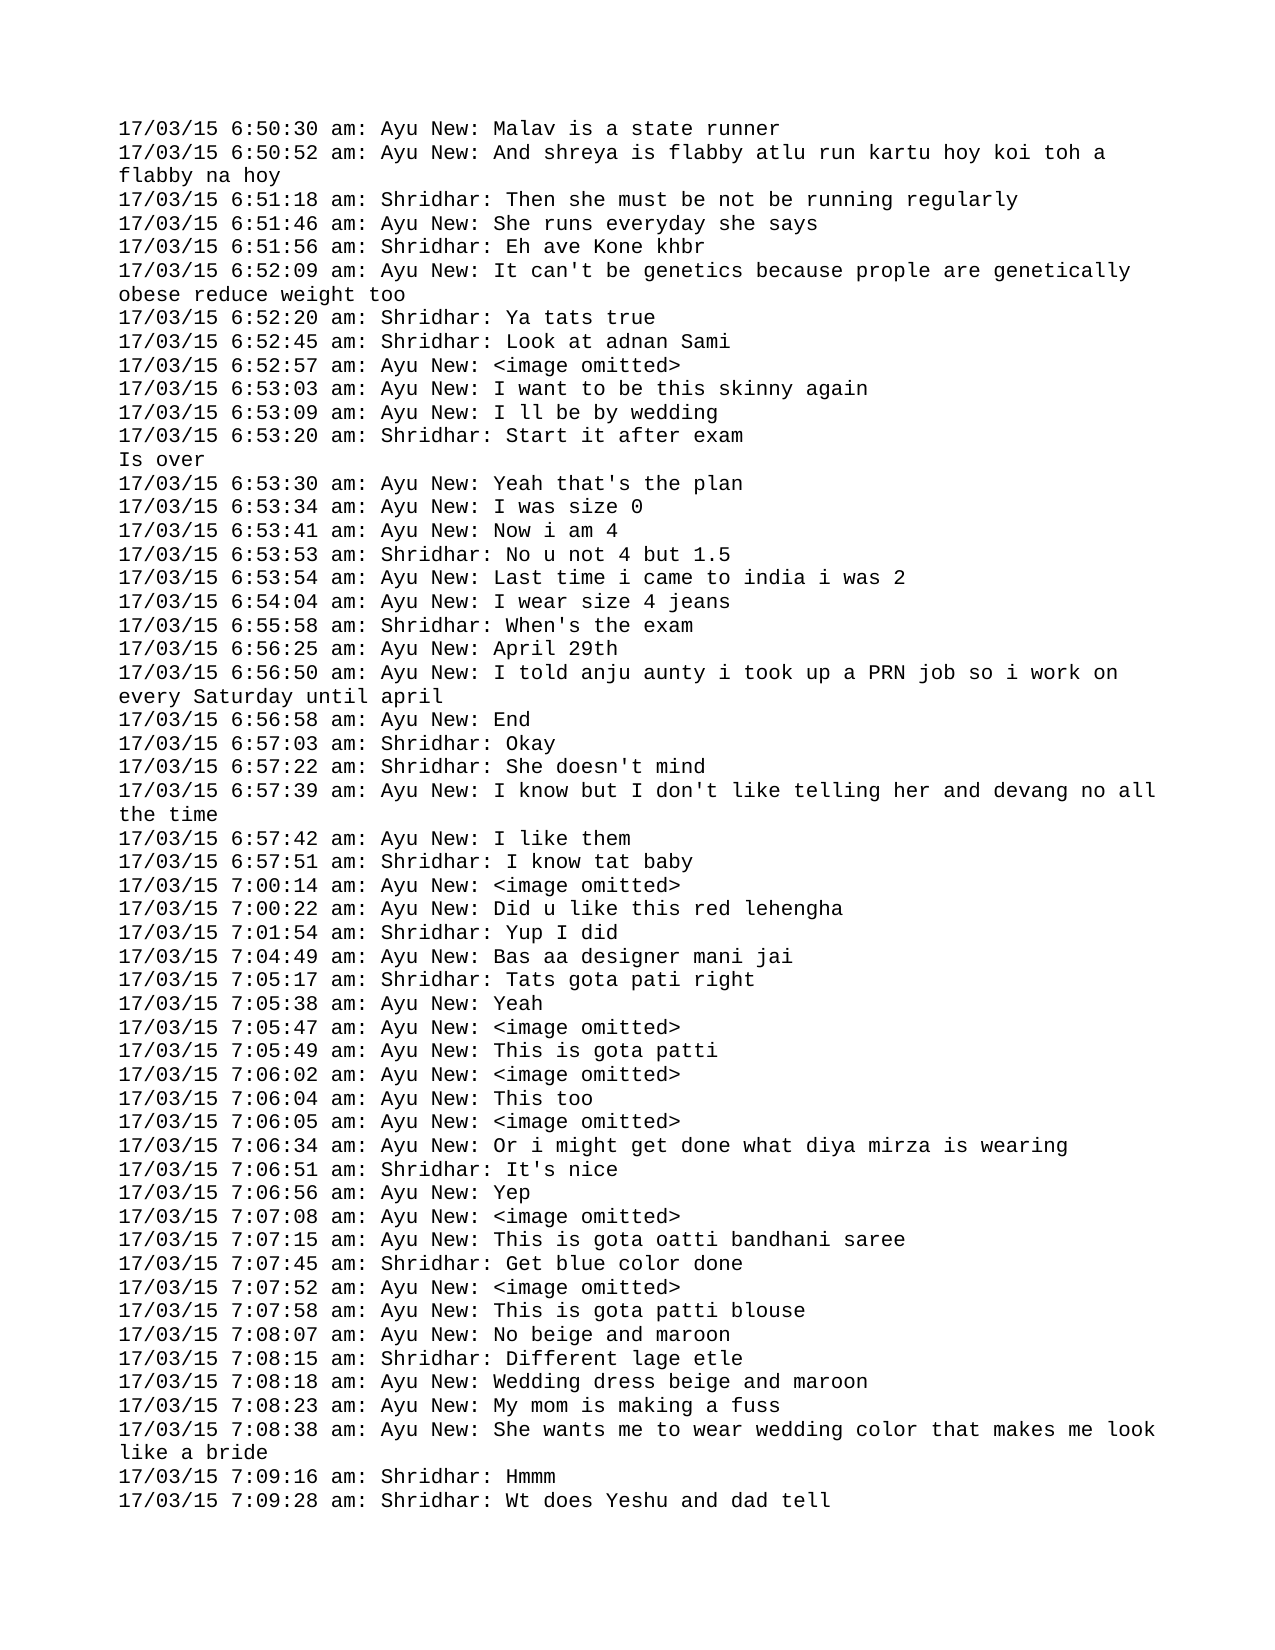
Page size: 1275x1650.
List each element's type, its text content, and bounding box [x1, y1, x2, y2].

text 17/03/15 7:08:18 am: Ayu New: Wedding dress beige and maroon [118, 1371, 1157, 1395]
text 17/03/15 6:56:25 am: Ayu New: April 29th [118, 638, 1157, 662]
text 17/03/15 7:09:28 am: Shridhar: Wt does Yeshu and dad tell [118, 1489, 1157, 1513]
text 17/03/15 7:06:05 am: Ayu New: <image omitted> [118, 1111, 1157, 1135]
text Is over [118, 449, 1157, 473]
text 17/03/15 7:04:49 am: Ayu New: Bas aa designer mani jai [118, 946, 1157, 969]
text 17/03/15 7:05:47 am: Ayu New: <image omitted> [118, 1017, 1157, 1040]
text 17/03/15 6:50:30 am: Ayu New: Malav is a state runner [118, 118, 1157, 142]
text 17/03/15 6:56:50 am: Ayu New: I told anju aunty i took up a PRN job so i work on every Saturday until april [118, 662, 1157, 709]
text 17/03/15 6:57:42 am: Ayu New: I like them [118, 827, 1157, 851]
text 17/03/15 6:57:03 am: Shridhar: Okay [118, 733, 1157, 757]
text 17/03/15 6:55:58 am: Shridhar: When's the exam [118, 615, 1157, 638]
text 17/03/15 7:07:08 am: Ayu New: <image omitted> [118, 1206, 1157, 1229]
text 17/03/15 7:08:23 am: Ayu New: My mom is making a fuss [118, 1395, 1157, 1419]
text 17/03/15 7:08:07 am: Ayu New: No beige and maroon [118, 1324, 1157, 1348]
text 17/03/15 7:06:34 am: Ayu New: Or i might get done what diya mirza is wearing [118, 1135, 1157, 1158]
text 17/03/15 7:06:02 am: Ayu New: <image omitted> [118, 1064, 1157, 1088]
text 17/03/15 7:06:51 am: Shridhar: It's nice [118, 1158, 1157, 1182]
text 17/03/15 7:07:58 am: Ayu New: This is gota patti blouse [118, 1300, 1157, 1324]
text 17/03/15 6:53:53 am: Shridhar: No u not 4 but 1.5 [118, 544, 1157, 567]
text 17/03/15 7:08:15 am: Shridhar: Different lage etle [118, 1348, 1157, 1371]
text 17/03/15 6:51:56 am: Shridhar: Eh ave Kone khbr [118, 236, 1157, 260]
text 17/03/15 7:09:16 am: Shridhar: Hmmm [118, 1466, 1157, 1489]
text 17/03/15 6:51:46 am: Ayu New: She runs everyday she says [118, 213, 1157, 236]
text 17/03/15 6:52:57 am: Ayu New: <image omitted> [118, 354, 1157, 378]
text 17/03/15 6:53:30 am: Ayu New: Yeah that's the plan [118, 473, 1157, 496]
text 17/03/15 7:00:14 am: Ayu New: <image omitted> [118, 875, 1157, 898]
text 17/03/15 6:53:41 am: Ayu New: Now i am 4 [118, 520, 1157, 544]
text 17/03/15 6:56:58 am: Ayu New: End [118, 709, 1157, 733]
text 17/03/15 7:05:49 am: Ayu New: This is gota patti [118, 1040, 1157, 1064]
text 17/03/15 6:53:54 am: Ayu New: Last time i came to india i was 2 [118, 567, 1157, 591]
text 17/03/15 6:53:20 am: Shridhar: Start it after exam [118, 426, 1157, 449]
text 17/03/15 7:06:56 am: Ayu New: Yep [118, 1182, 1157, 1206]
text 17/03/15 7:01:54 am: Shridhar: Yup I did [118, 922, 1157, 946]
text 17/03/15 6:50:52 am: Ayu New: And shreya is flabby atlu run kartu hoy koi toh a flabby na hoy [118, 142, 1157, 189]
text 17/03/15 6:52:09 am: Ayu New: It can't be genetics because prople are genetically obese reduce weight too [118, 260, 1157, 307]
text 17/03/15 6:54:04 am: Ayu New: I wear size 4 jeans [118, 591, 1157, 615]
text 17/03/15 7:06:04 am: Ayu New: This too [118, 1088, 1157, 1111]
text 17/03/15 7:05:38 am: Ayu New: Yeah [118, 993, 1157, 1017]
text 17/03/15 7:00:22 am: Ayu New: Did u like this red lehengha [118, 898, 1157, 922]
text 17/03/15 6:52:45 am: Shridhar: Look at adnan Sami [118, 331, 1157, 354]
text 17/03/15 6:57:51 am: Shridhar: I know tat baby [118, 851, 1157, 875]
text 17/03/15 6:57:39 am: Ayu New: I know but I don't like telling her and devang no all the time [118, 780, 1157, 827]
text 17/03/15 6:53:09 am: Ayu New: I ll be by wedding [118, 402, 1157, 426]
text 17/03/15 7:07:52 am: Ayu New: <image omitted> [118, 1277, 1157, 1300]
text 17/03/15 6:53:03 am: Ayu New: I want to be this skinny again [118, 378, 1157, 402]
text 17/03/15 6:52:20 am: Shridhar: Ya tats true [118, 307, 1157, 331]
text 17/03/15 7:05:17 am: Shridhar: Tats gota pati right [118, 969, 1157, 993]
text 17/03/15 6:51:18 am: Shridhar: Then she must be not be running regularly [118, 189, 1157, 213]
text 17/03/15 7:07:15 am: Ayu New: This is gota oatti bandhani saree [118, 1229, 1157, 1253]
text 17/03/15 6:57:22 am: Shridhar: She doesn't mind [118, 757, 1157, 780]
text 17/03/15 6:53:34 am: Ayu New: I was size 0 [118, 496, 1157, 520]
text 17/03/15 7:07:45 am: Shridhar: Get blue color done [118, 1253, 1157, 1277]
text 17/03/15 7:08:38 am: Ayu New: She wants me to wear wedding color that makes me look like a bride [118, 1419, 1157, 1466]
